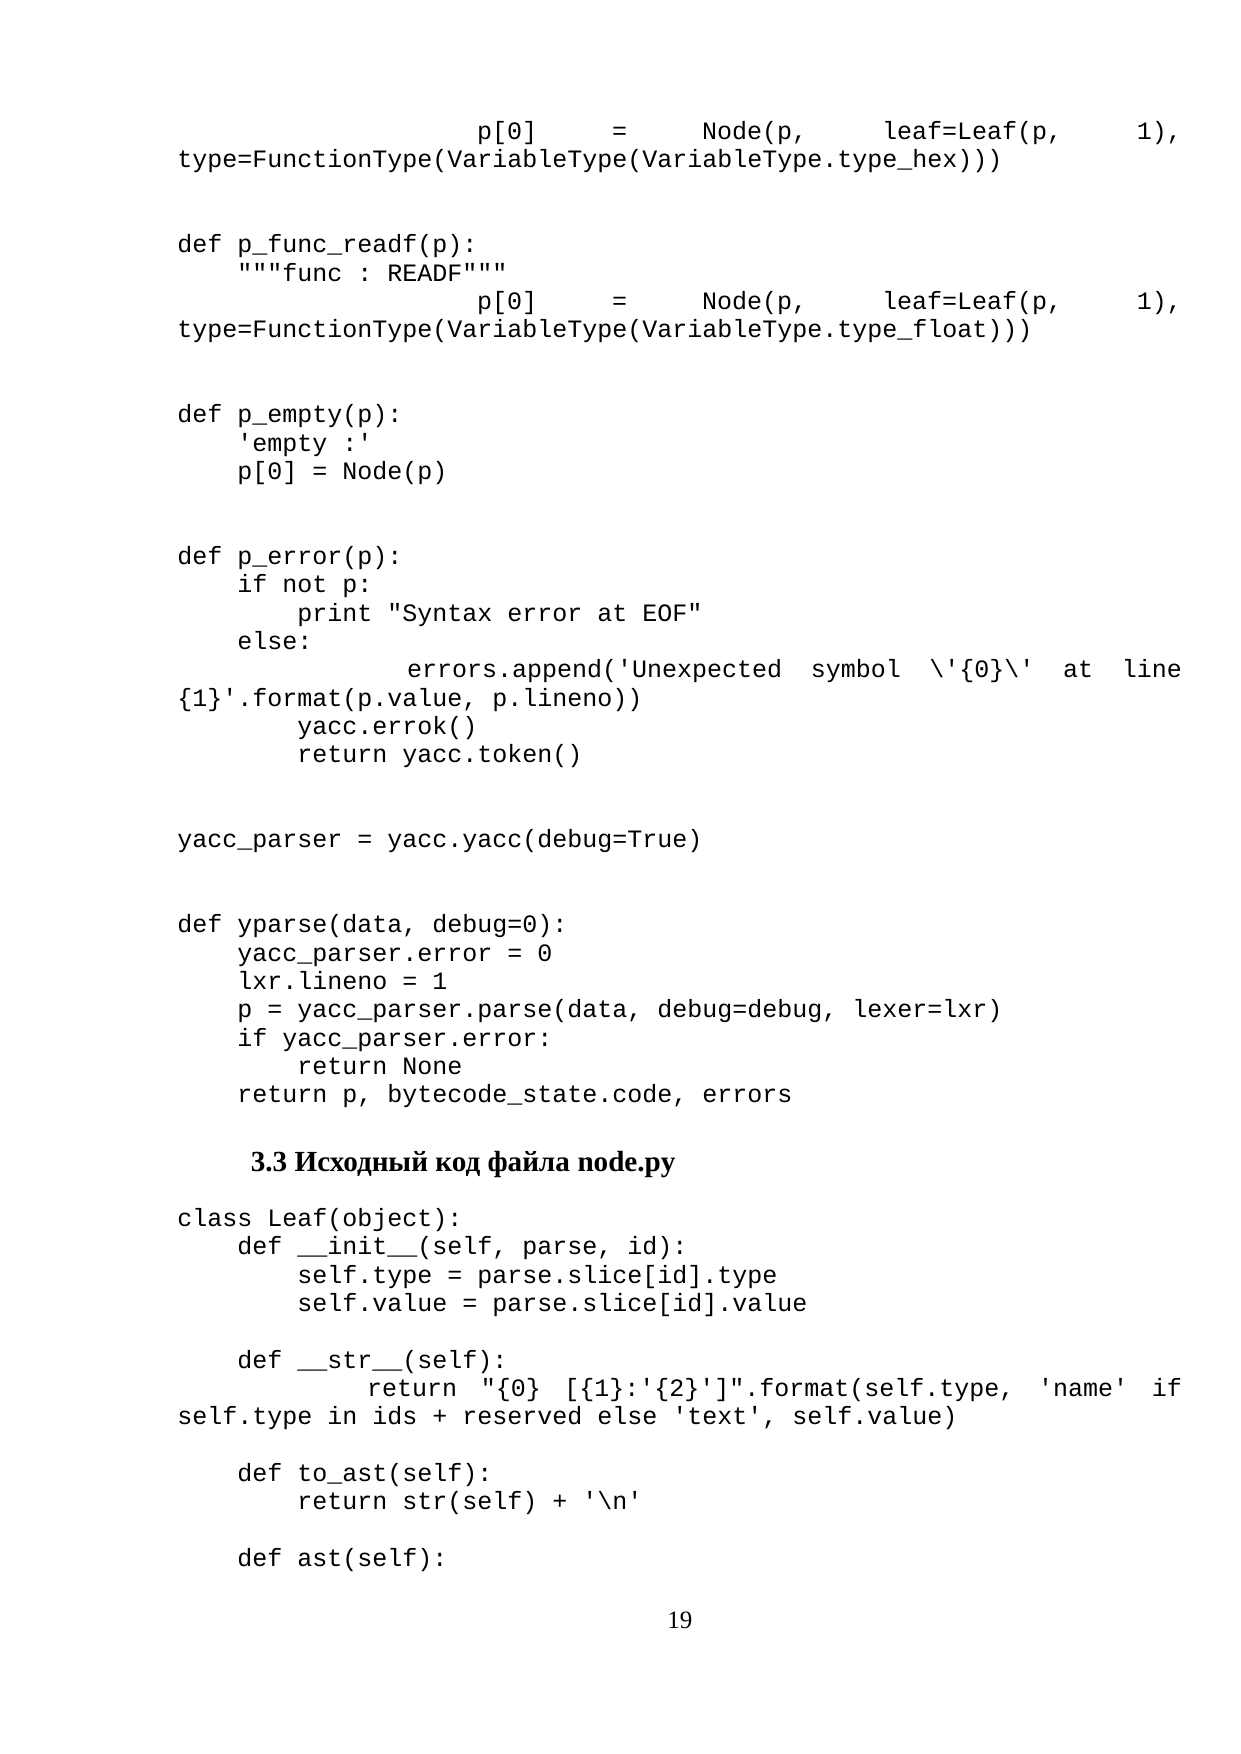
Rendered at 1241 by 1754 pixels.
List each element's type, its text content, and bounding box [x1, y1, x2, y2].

text if yacc_parser.error: [177, 1025, 1182, 1053]
text p = yacc_parser.parse(data, debug=debug, lexer=lxr) [177, 997, 1182, 1025]
text def to_ast(self): [177, 1461, 1182, 1489]
text return str(self) + '\n' [177, 1489, 1182, 1517]
text print "Syntax error at EOF" [177, 600, 1182, 628]
text return p, bytecode_state.code, errors [177, 1082, 1182, 1110]
text return "{0} [{1}:'{2}']".format(self.type, 'name' if self.type in ids + reserved else 'text', self.value) [177, 1376, 1182, 1432]
text def __init__(self, parse, id): [177, 1234, 1182, 1262]
text self.type = parse.slice[id].type [177, 1262, 1182, 1291]
text errors.append('Unexpected symbol \'{0}\' at line {1}'.format(p.value, p.lineno)) [177, 657, 1182, 713]
text def p_error(p): [177, 543, 1182, 572]
text class Leaf(object): [177, 1206, 1182, 1234]
text p[0] = Node(p, leaf=Leaf(p, 1), type=FunctionType(VariableType(VariableType.type_float))) [177, 288, 1182, 345]
text else: [177, 628, 1182, 657]
text yacc_parser.error = 0 [177, 940, 1182, 968]
text 'empty :' [177, 430, 1182, 458]
text p[0] = Node(p) [177, 458, 1182, 487]
text p[0] = Node(p, leaf=Leaf(p, 1), type=FunctionType(VariableType(VariableType.type_hex))) [177, 118, 1182, 175]
text return yacc.token() [177, 742, 1182, 770]
text """func : READF""" [177, 260, 1182, 288]
text def p_func_readf(p): [177, 232, 1182, 260]
text def p_empty(p): [177, 402, 1182, 430]
text def yparse(data, debug=0): [177, 912, 1182, 940]
text def ast(self): [177, 1546, 1182, 1574]
text if not p: [177, 572, 1182, 600]
text self.value = parse.slice[id].value [177, 1291, 1182, 1319]
text def __str__(self): [177, 1347, 1182, 1376]
text lxr.lineno = 1 [177, 968, 1182, 997]
list Исходный код файла node.py [251, 1144, 1182, 1177]
text yacc_parser = yacc.yacc(debug=True) [177, 827, 1182, 855]
text return None [177, 1053, 1182, 1082]
text yacc.errok() [177, 713, 1182, 742]
